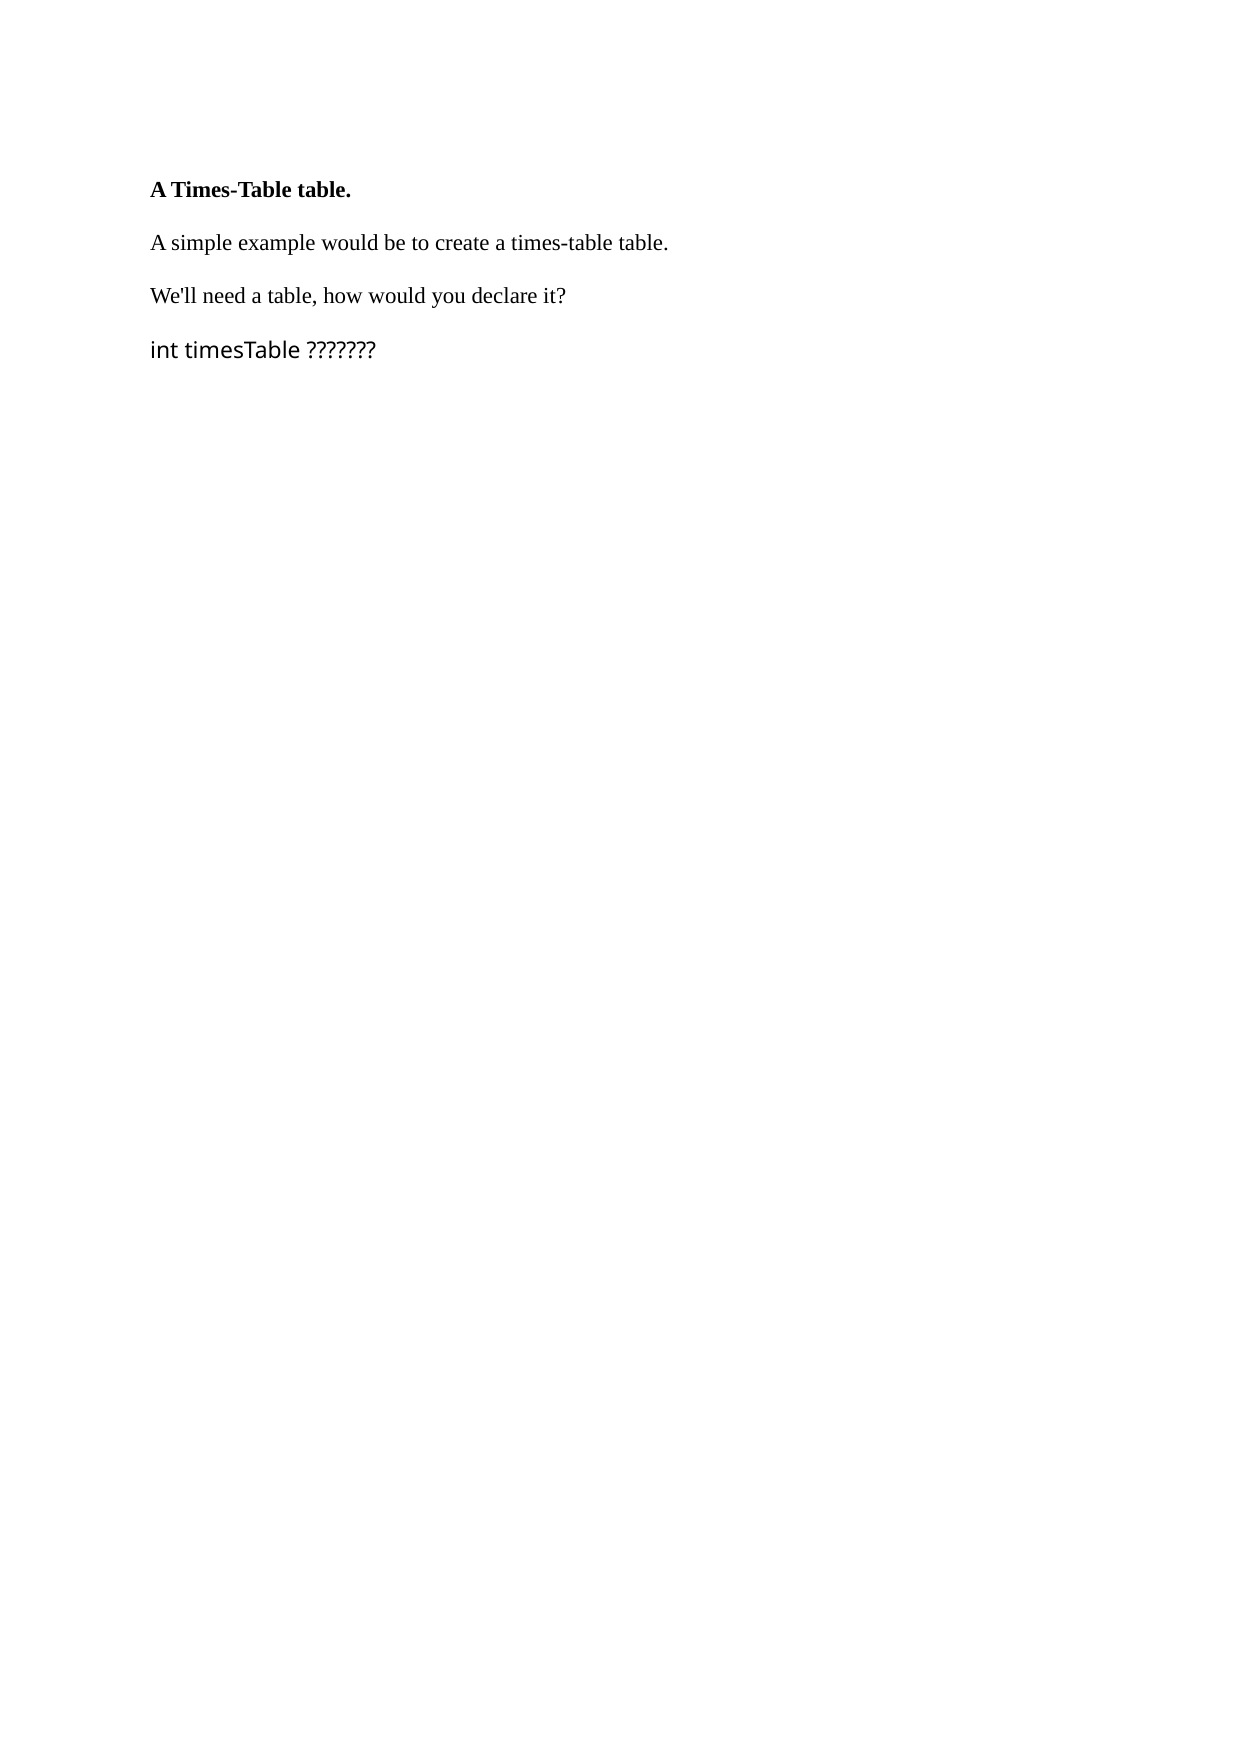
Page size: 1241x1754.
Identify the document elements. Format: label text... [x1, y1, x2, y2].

text int timesTable ??????? [150, 334, 1090, 366]
text We'll need a table, how would you declare it? [150, 282, 1090, 308]
text A Times-Table table. [150, 176, 1090, 203]
text A simple example would be to create a times-table table. [150, 229, 1090, 255]
